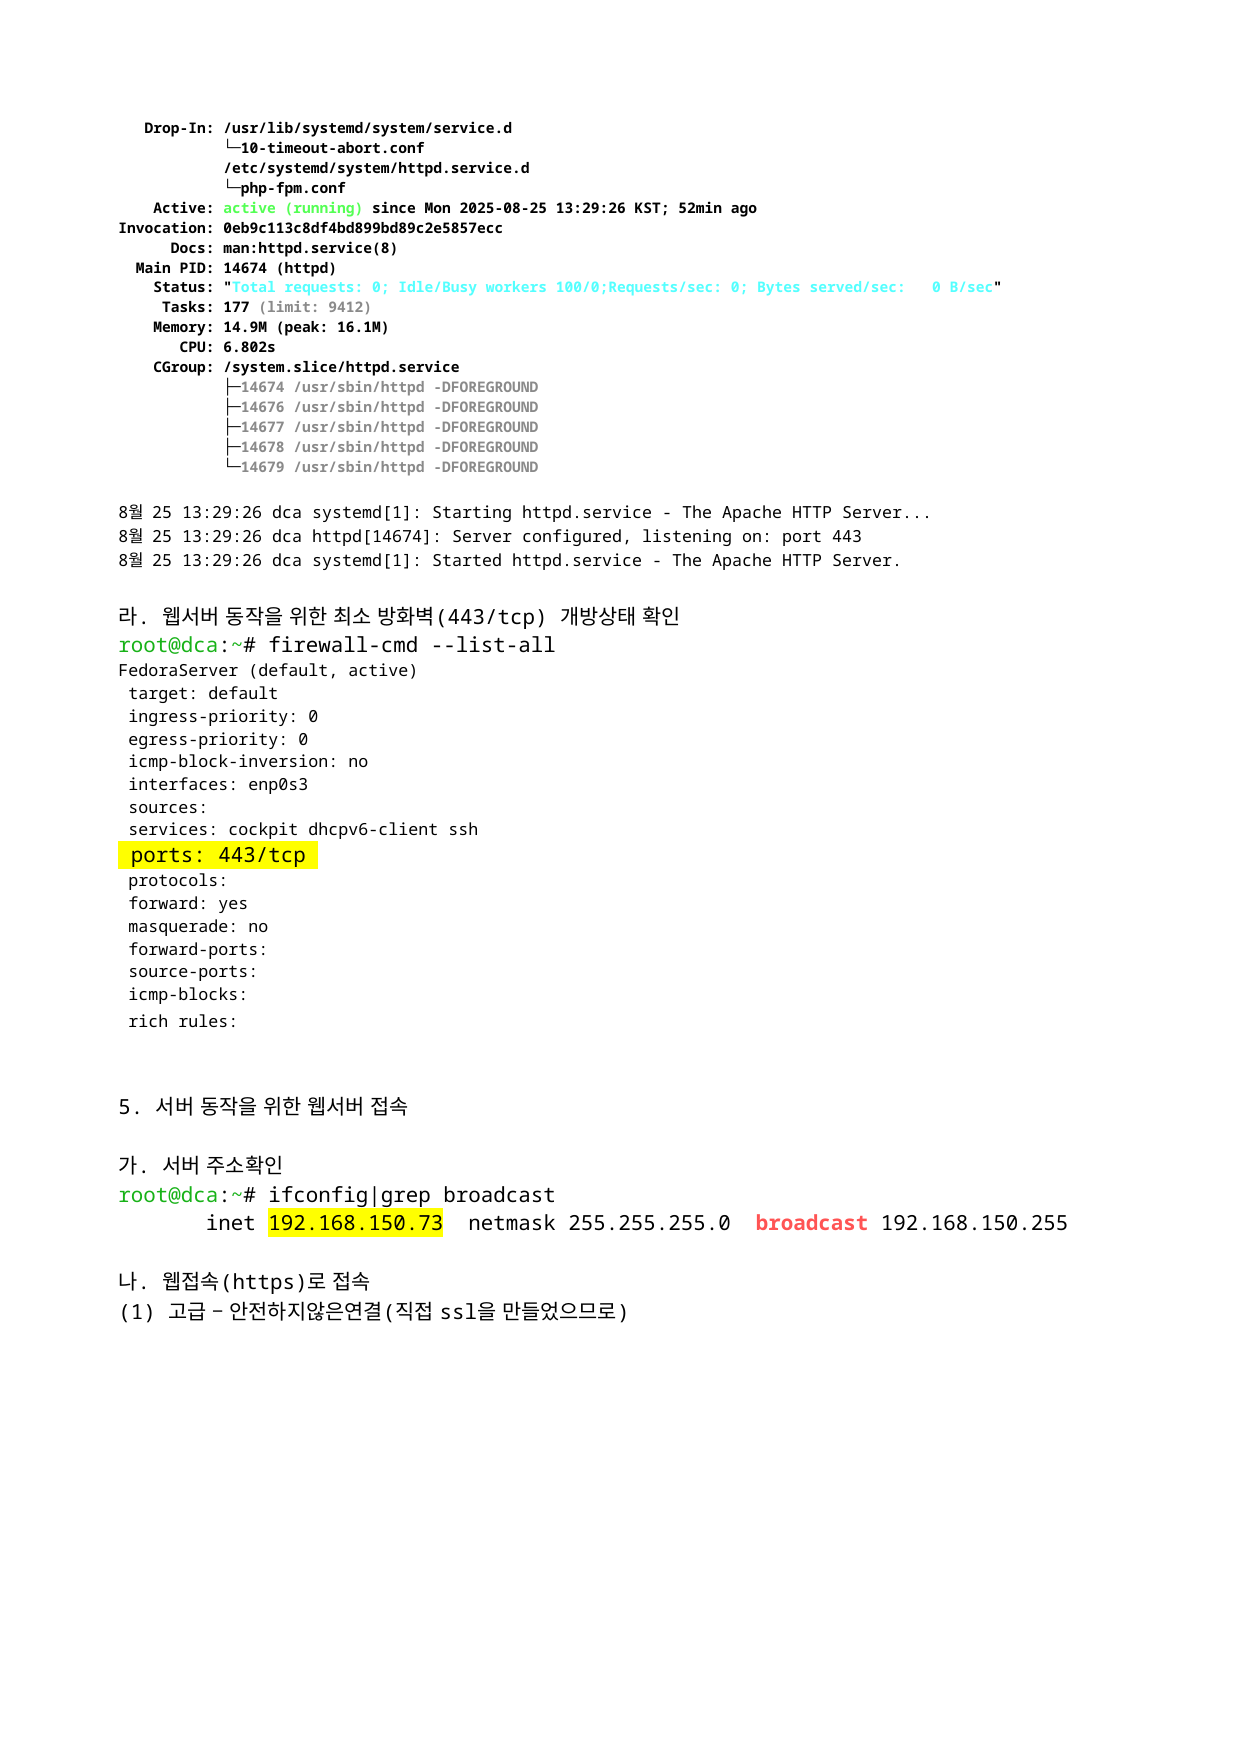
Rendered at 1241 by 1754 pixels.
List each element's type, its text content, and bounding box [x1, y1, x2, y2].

text 나. 웹접속(https)로 접속 [118, 1265, 1122, 1295]
text root@dca:~# firewall-cmd --list-all FedoraServer (default, active) target: default ingress-priority: 0 egress-priority: 0 icmp-block-inversion: no interfaces: enp0s3 sources: services: cockpit dhcpv6-client ssh ports: 443/tcp protocols: forward: yes masquerade: no forward-ports: source-ports: icmp-blocks: rich rules: [118, 631, 1122, 1062]
text (1) 고급 – 안전하지않은연결(직접 ssl을 만들었으므로) [118, 1295, 1122, 1326]
text Drop-In: /usr/lib/systemd/system/service.d └─10-timeout-abort.conf /etc/systemd/system/httpd.service.d └─php-fpm.conf Active: active (running) since Mon 2025-08-25 13:29:26 KST; 52min ago Invocation: 0eb9c113c8df4bd899bd89c2e5857ecc Docs: man:httpd.service(8) Main PID: 14674 (httpd) Status: "Total requests: 0; Idle/Busy workers 100/0;Requests/sec: 0; Bytes served/sec: 0 B/sec" Tasks: 177 (limit: 9412) Memory: 14.9M (peak: 16.1M) CPU: 6.802s CGroup: /system.slice/httpd.service ├─14674 /usr/sbin/httpd -DFOREGROUND ├─14676 /usr/sbin/httpd -DFOREGROUND ├─14677 /usr/sbin/httpd -DFOREGROUND ├─14678 /usr/sbin/httpd -DFOREGROUND └─14679 /usr/sbin/httpd -DFOREGROUND 8월 25 13:29:26 dca systemd[1]: Starting httpd.service - The Apache HTTP Server... 8월 25 13:29:26 dca httpd[14674]: Server configured, listening on: port 443 8월 25 13:29:26 dca systemd[1]: Started httpd.service - The Apache HTTP Server. 라. 웹서버 동작을 위한 최소 방화벽(443/tcp) 개방상태 확인 [118, 118, 1122, 631]
text 5. 서버 동작을 위한 웹서버 접속 [118, 1091, 1122, 1121]
text 가. 서버 주소확인 root@dca:~# ifconfig|grep broadcast inet 192.168.150.73 netmask 255.255.255.0 broadcast 192.168.150.255 [118, 1149, 1122, 1265]
